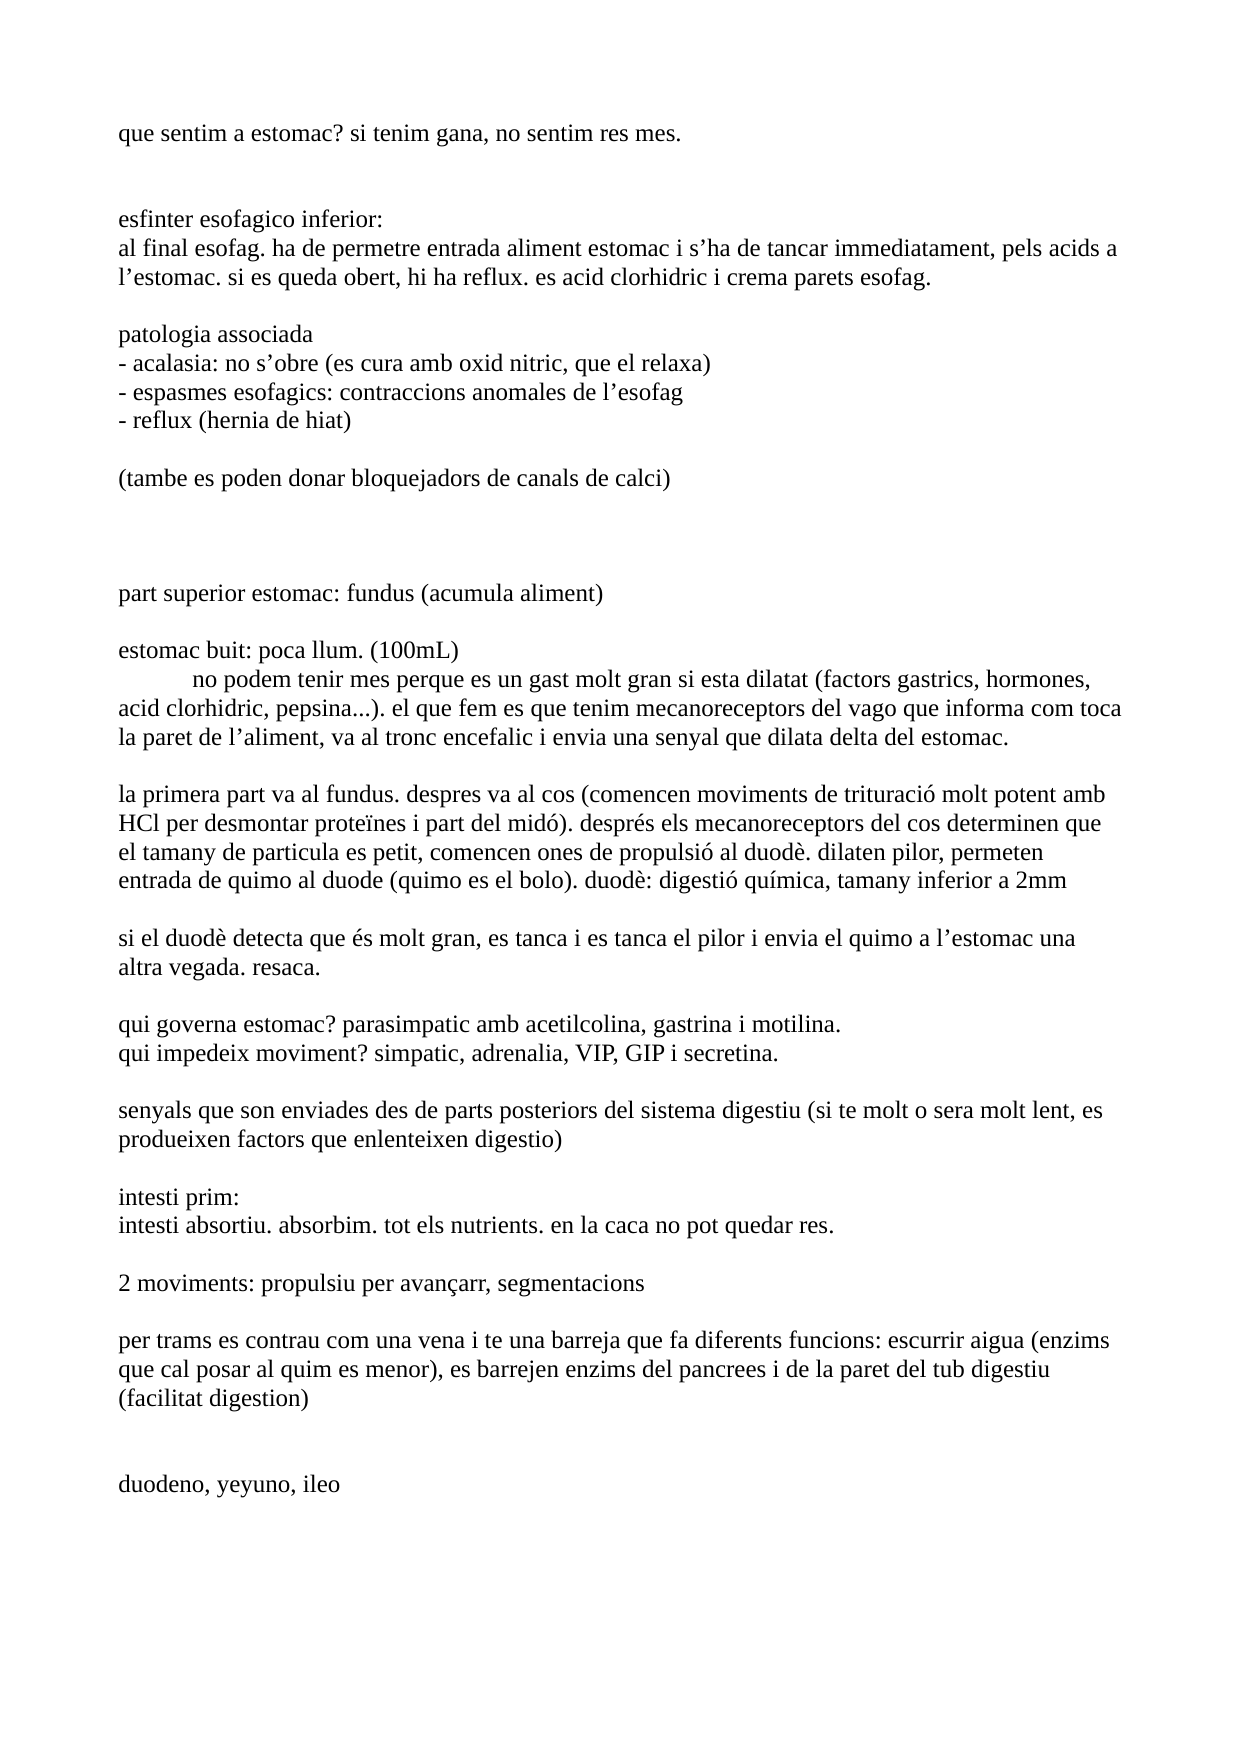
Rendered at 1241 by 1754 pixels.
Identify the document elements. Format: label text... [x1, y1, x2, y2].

text intesti absortiu. absorbim. tot els nutrients. en la caca no pot quedar res. [118, 1211, 1122, 1239]
text qui impedeix moviment? simpatic, adrenalia, VIP, GIP i secretina. [118, 1038, 1122, 1067]
text al final esofag. ha de permetre entrada aliment estomac i s’ha de tancar immediatament, pels acids a l’estomac. si es queda obert, hi ha reflux. es acid clorhidric i crema parets esofag. [118, 233, 1122, 291]
text patologia associada [118, 319, 1122, 348]
text part superior estomac: fundus (acumula aliment) [118, 578, 1122, 607]
text qui governa estomac? parasimpatic amb acetilcolina, gastrina i motilina. [118, 1009, 1122, 1038]
text per trams es contrau com una vena i te una barreja que fa diferents funcions: escurrir aigua (enzims que cal posar al quim es menor), es barrejen enzims del pancrees i de la paret del tub digestiu (facilitat digestion) [118, 1326, 1122, 1412]
text intesti prim: [118, 1182, 1122, 1211]
text no podem tenir mes perque es un gast molt gran si esta dilatat (factors gastrics, hormones, acid clorhidric, pepsina...). el que fem es que tenim mecanoreceptors del vago que informa com toca la paret de l’aliment, va al tronc encefalic i envia una senyal que dilata delta del estomac. [118, 664, 1122, 751]
text - espasmes esofagics: contraccions anomales de l’esofag [118, 377, 1122, 406]
text que sentim a estomac? si tenim gana, no sentim res mes. [118, 118, 1122, 147]
text (tambe es poden donar bloquejadors de canals de calci) [118, 463, 1122, 492]
text - reflux (hernia de hiat) [118, 406, 1122, 434]
text si el duodè detecta que és molt gran, es tanca i es tanca el pilor i envia el quimo a l’estomac una altra vegada. resaca. [118, 923, 1122, 981]
text duodeno, yeyuno, ileo [118, 1469, 1122, 1498]
text la primera part va al fundus. despres va al cos (comencen moviments de trituració molt potent amb HCl per desmontar proteïnes i part del midó). després els mecanoreceptors del cos determinen que el tamany de particula es petit, comencen ones de propulsió al duodè. dilaten pilor, permeten entrada de quimo al duode (quimo es el bolo). duodè: digestió química, tamany inferior a 2mm [118, 779, 1122, 894]
text - acalasia: no s’obre (es cura amb oxid nitric, que el relaxa) [118, 348, 1122, 377]
text estomac buit: poca llum. (100mL) [118, 636, 1122, 664]
text 2 moviments: propulsiu per avançarr, segmentacions [118, 1268, 1122, 1297]
text esfinter esofagico inferior: [118, 204, 1122, 233]
text senyals que son enviades des de parts posteriors del sistema digestiu (si te molt o sera molt lent, es produeixen factors que enlenteixen digestio) [118, 1096, 1122, 1153]
